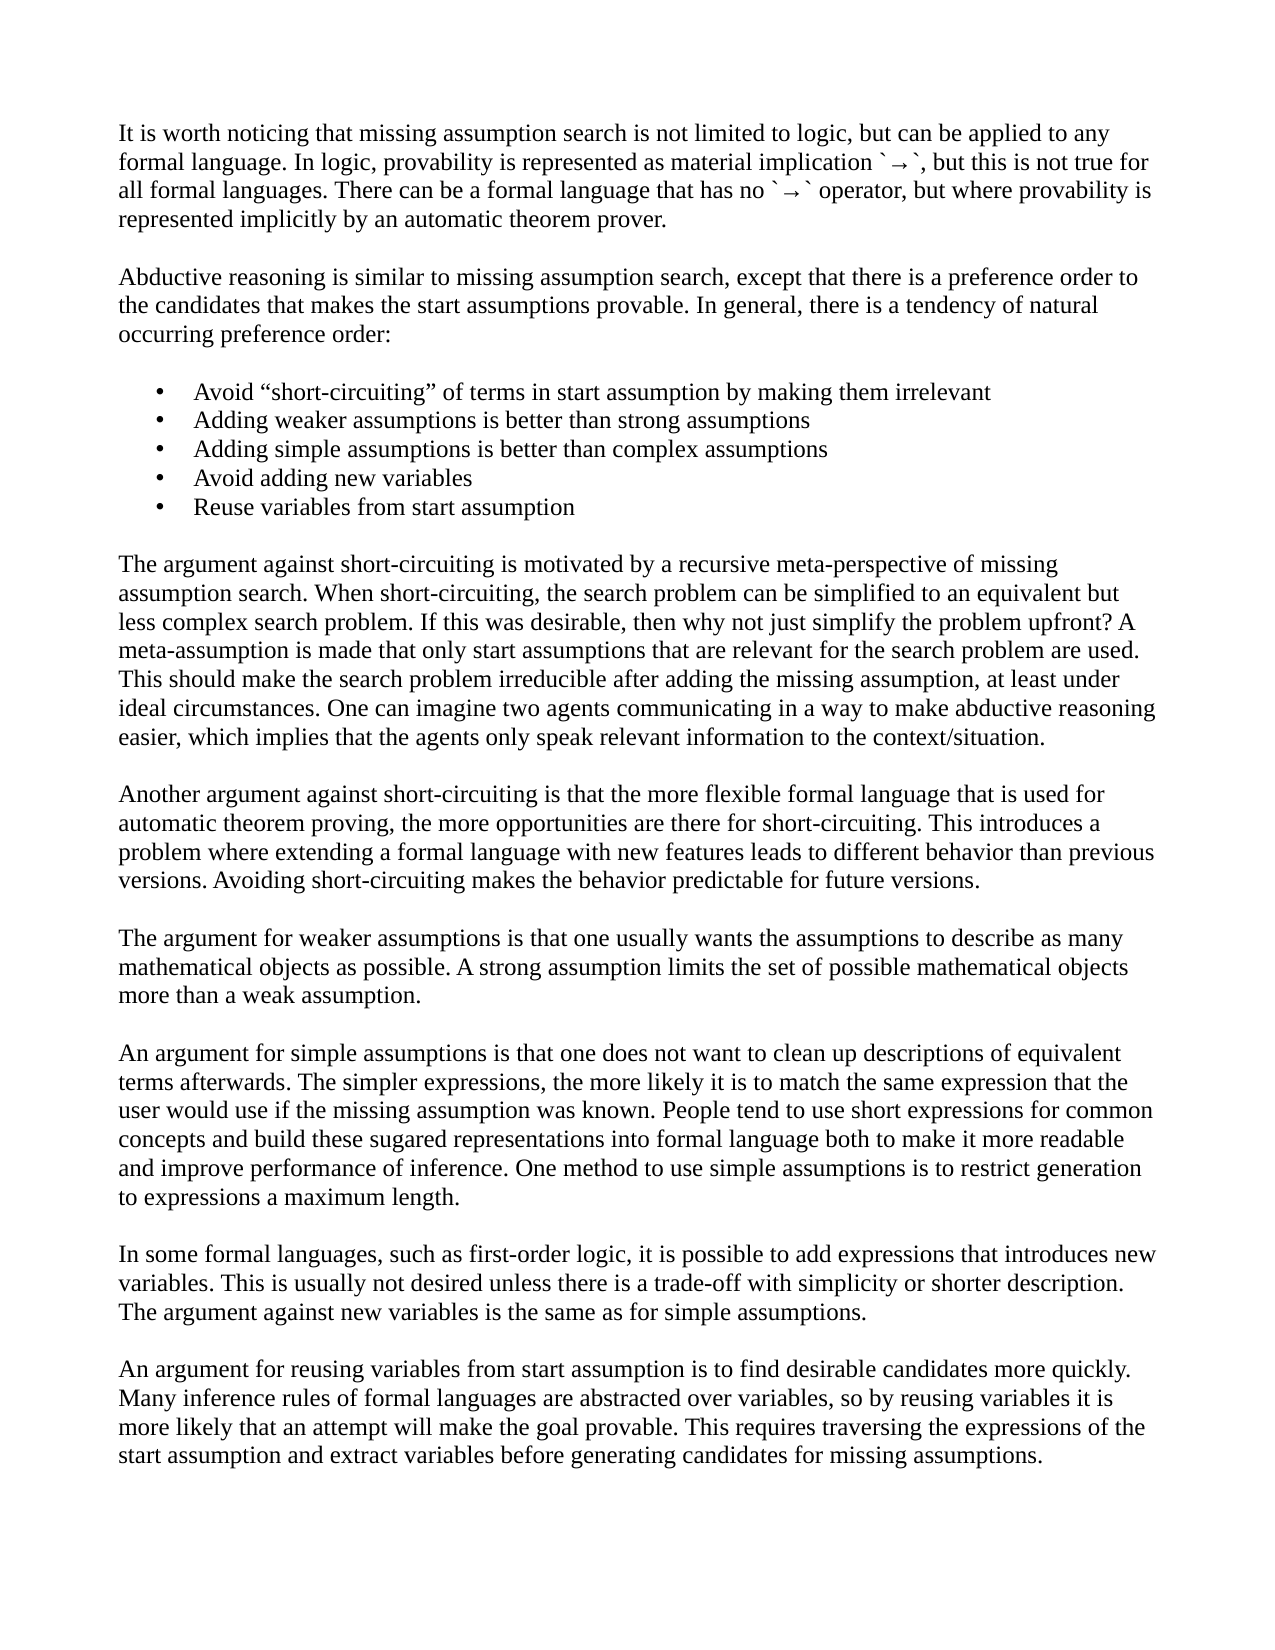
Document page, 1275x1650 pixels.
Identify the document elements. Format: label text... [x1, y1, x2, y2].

text The argument against short-circuiting is motivated by a recursive meta-perspective of missing assumption search. When short-circuiting, the search problem can be simplified to an equivalent but less complex search problem. If this was desirable, then why not just simplify the problem upfront? A meta-assumption is made that only start assumptions that are relevant for the search problem are used. This should make the search problem irreducible after adding the missing assumption, at least under ideal circumstances. One can imagine two agents communicating in a way to make abductive reasoning easier, which implies that the agents only speak relevant information to the context/situation. [118, 549, 1157, 751]
list Avoid “short-circuiting” of terms in start assumption by making them irrelevant [156, 377, 1157, 406]
text Another argument against short-circuiting is that the more flexible formal language that is used for automatic theorem proving, the more opportunities are there for short-circuiting. This introduces a problem where extending a formal language with new features leads to different behavior than previous versions. Avoiding short-circuiting makes the behavior predictable for future versions. [118, 779, 1157, 894]
text It is worth noticing that missing assumption search is not limited to logic, but can be applied to any formal language. In logic, provability is represented as material implication `→`, but this is not true for all formal languages. There can be a formal language that has no `→` operator, but where provability is represented implicitly by an automatic theorem prover. [118, 118, 1157, 233]
text Abductive reasoning is similar to missing assumption search, except that there is a preference order to the candidates that makes the start assumptions provable. In general, there is a tendency of natural occurring preference order: [118, 262, 1157, 348]
list Reuse variables from start assumption [156, 492, 1157, 521]
text In some formal languages, such as first-order logic, it is possible to add expressions that introduces new variables. This is usually not desired unless there is a trade-off with simplicity or shorter description. The argument against new variables is the same as for simple assumptions. [118, 1239, 1157, 1326]
list Adding simple assumptions is better than complex assumptions [156, 434, 1157, 463]
text An argument for reusing variables from start assumption is to find desirable candidates more quickly. Many inference rules of formal languages are abstracted over variables, so by reusing variables it is more likely that an attempt will make the goal provable. This requires traversing the expressions of the start assumption and extract variables before generating candidates for missing assumptions. [118, 1354, 1157, 1469]
list Adding weaker assumptions is better than strong assumptions [156, 406, 1157, 434]
list Avoid adding new variables [156, 463, 1157, 492]
text An argument for simple assumptions is that one does not want to clean up descriptions of equivalent terms afterwards. The simpler expressions, the more likely it is to match the same expression that the user would use if the missing assumption was known. People tend to use short expressions for common concepts and build these sugared representations into formal language both to make it more readable and improve performance of inference. One method to use simple assumptions is to restrict generation to expressions a maximum length. [118, 1038, 1157, 1211]
text The argument for weaker assumptions is that one usually wants the assumptions to describe as many mathematical objects as possible. A strong assumption limits the set of possible mathematical objects more than a weak assumption. [118, 923, 1157, 1009]
